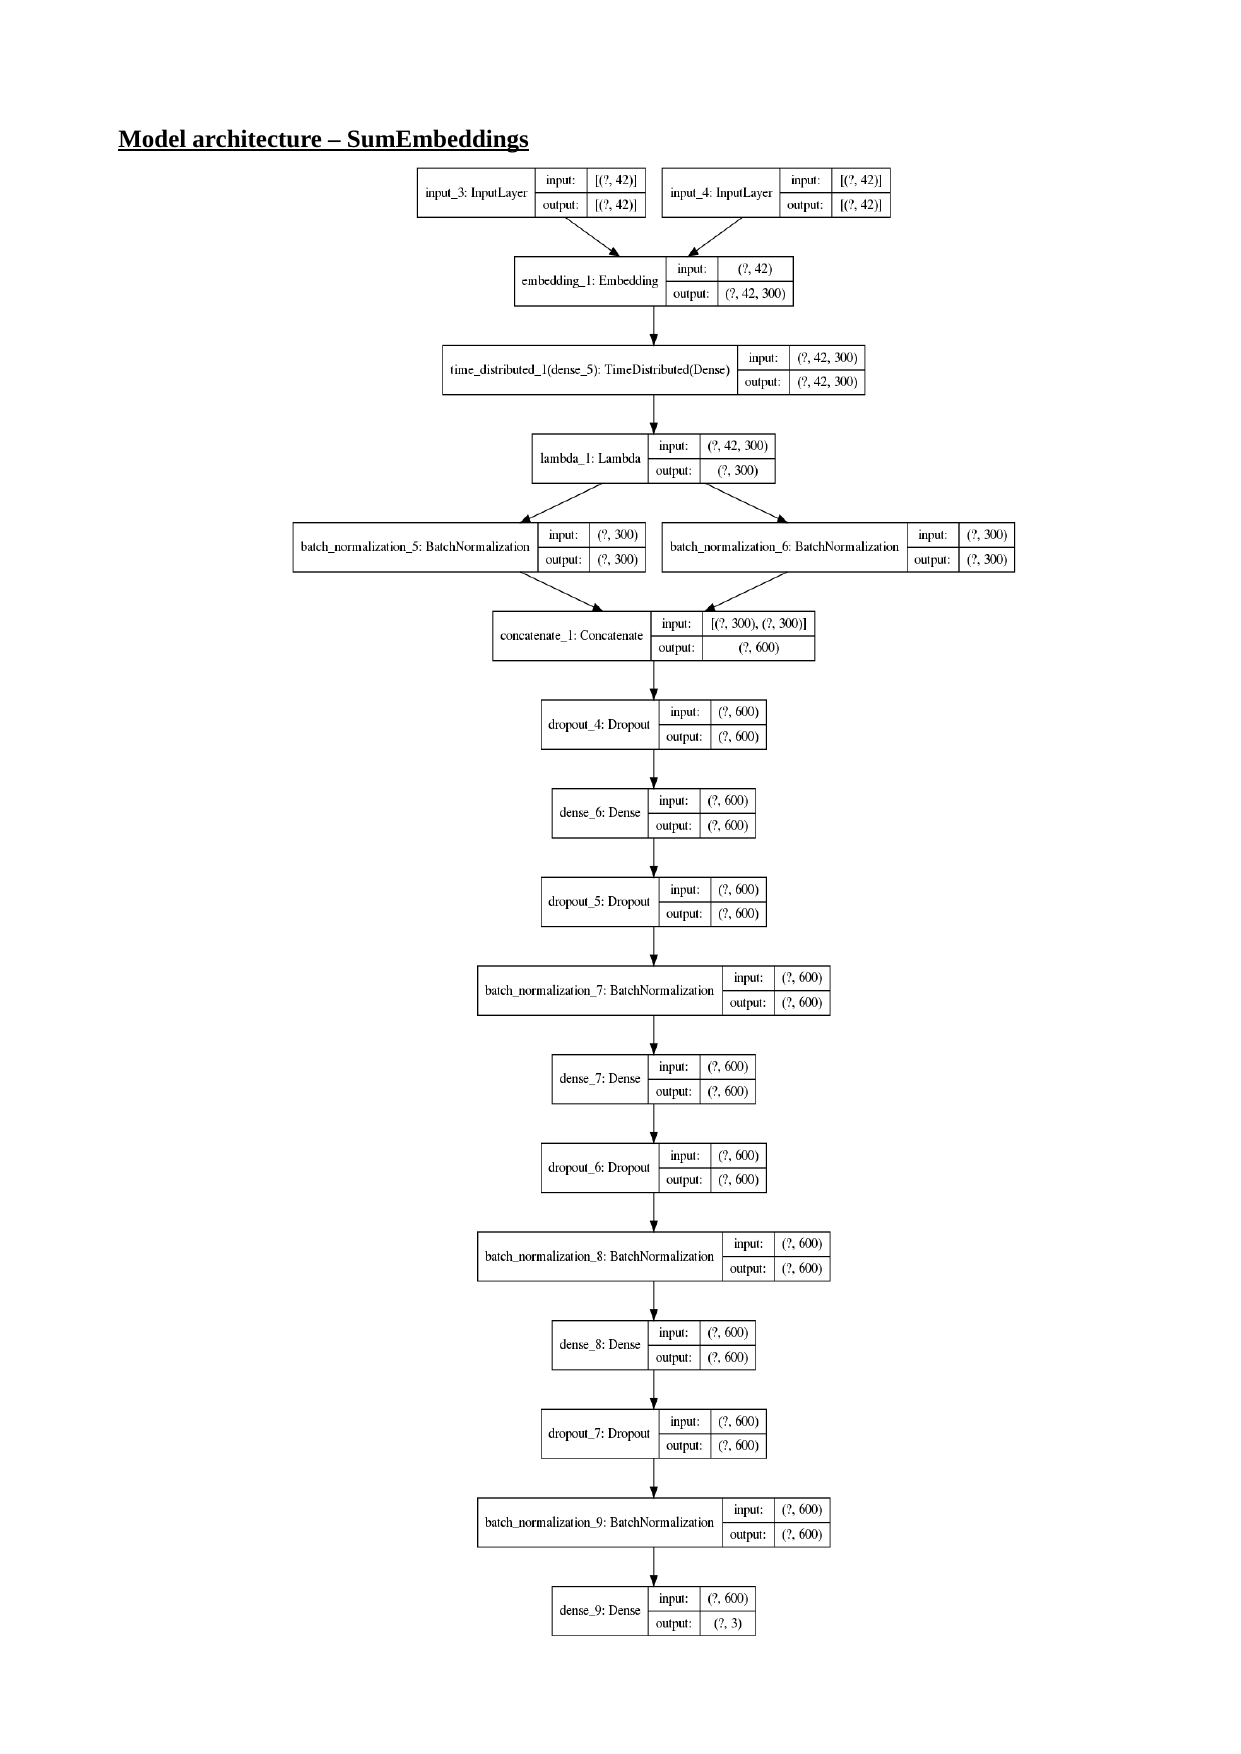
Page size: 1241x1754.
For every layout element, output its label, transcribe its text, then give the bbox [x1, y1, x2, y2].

text Model architecture – SumEmbeddings [118, 124, 1122, 153]
